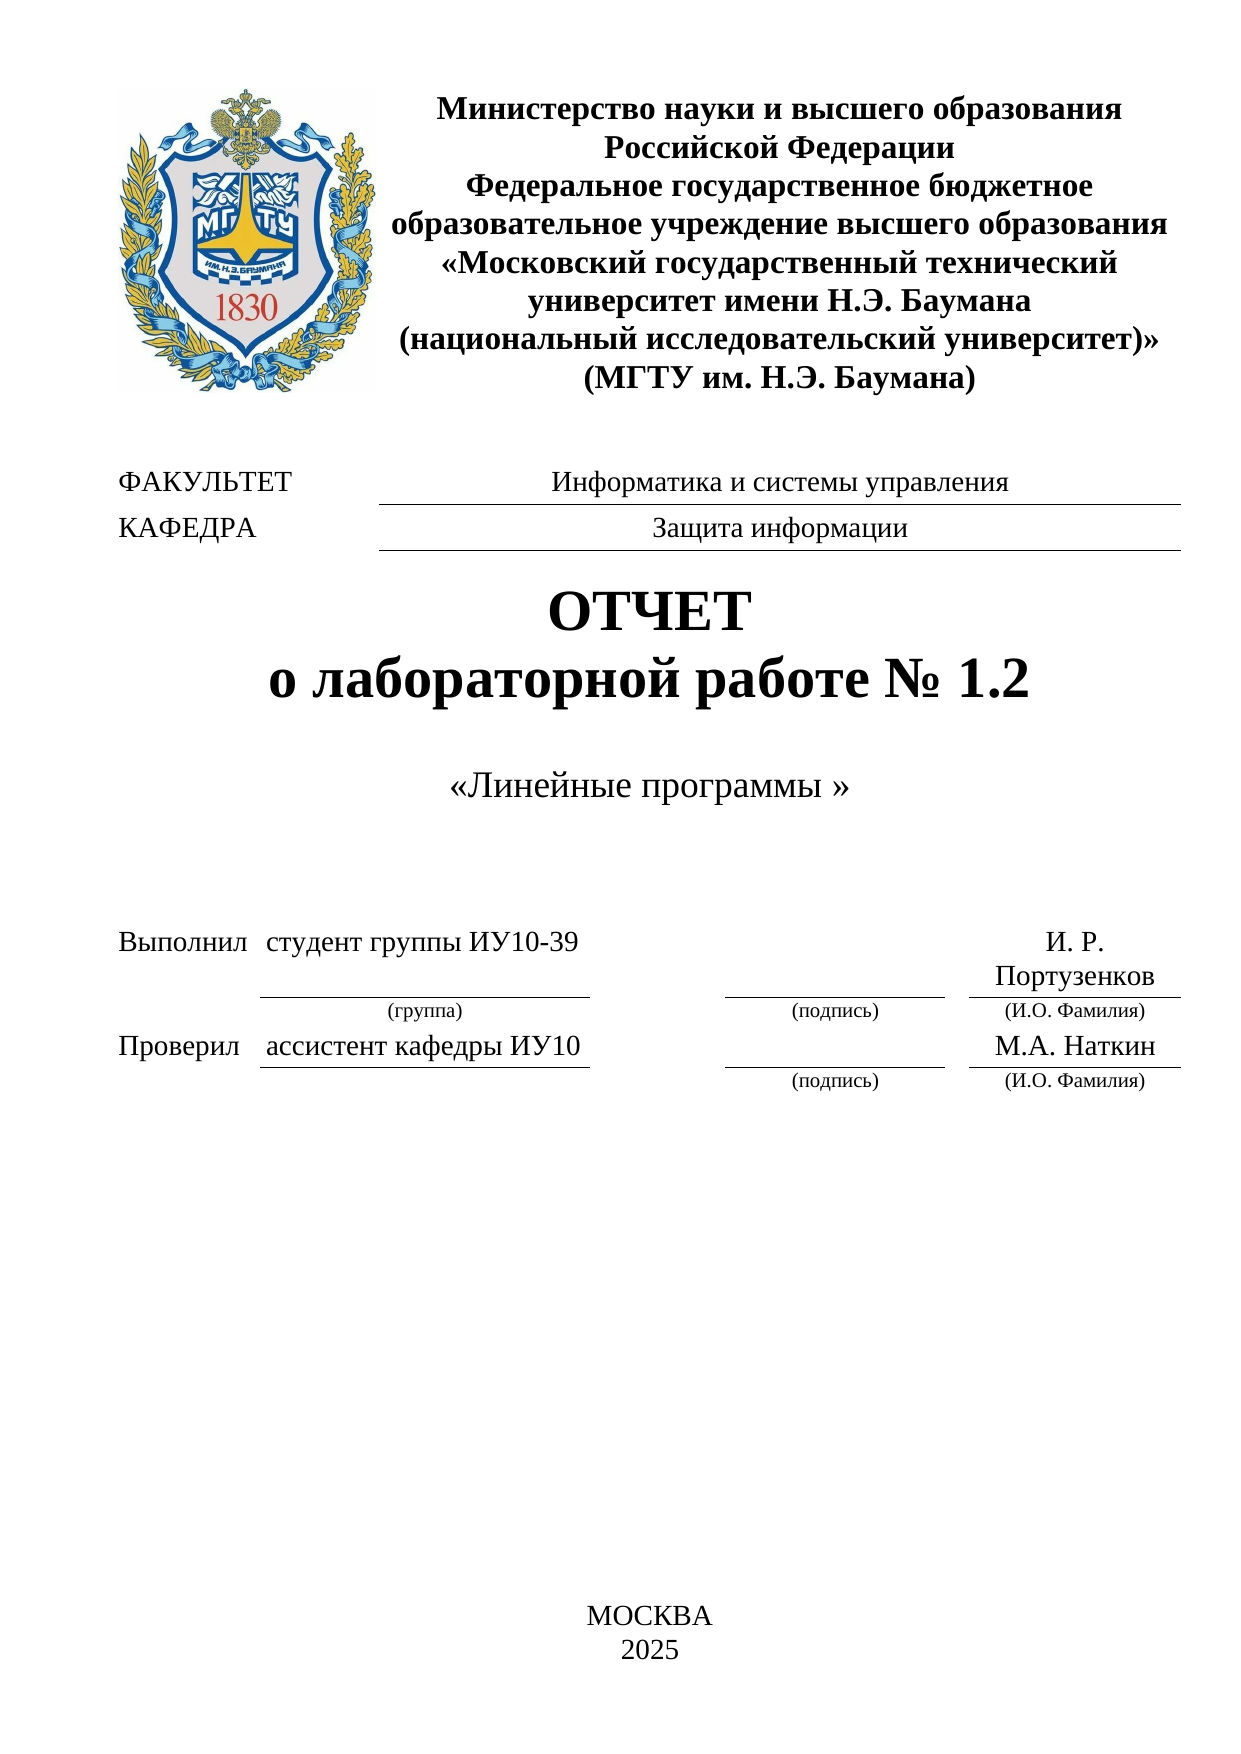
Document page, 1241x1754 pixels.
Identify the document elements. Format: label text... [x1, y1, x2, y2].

table_cell М.А. Наткин [969, 1022, 1181, 1067]
table_cell Защита информации [379, 505, 1181, 550]
table_cell (И.О. Фамилия) [969, 1068, 1181, 1092]
table_cell [118, 1067, 260, 1092]
table_cell (подпись) [725, 1068, 945, 1092]
table_header [945, 919, 969, 997]
table_cell [590, 1067, 725, 1092]
table_header Информатика и системы управления [379, 459, 1181, 504]
table_cell (группа) [260, 998, 589, 1022]
table_cell [260, 1068, 589, 1092]
table_header студент группы ИУ10-39 [260, 919, 589, 997]
table_cell [590, 1022, 725, 1067]
table_header Выполнил [118, 919, 260, 997]
table_header ФАКУЛЬТЕТ [118, 459, 379, 504]
table_cell [945, 997, 969, 1022]
table_cell [590, 997, 725, 1022]
table_header И. Р. Портузенков [969, 919, 1181, 997]
table_cell КАФЕДРА [118, 504, 379, 550]
table_cell [945, 1067, 969, 1092]
table_cell (И.О. Фамилия) [969, 998, 1181, 1022]
subtitle «Линейные программы » [118, 762, 1181, 805]
title ОТЧЕТ о лабораторной работе № 1.2 [118, 576, 1181, 710]
table_cell ассистент кафедры ИУ10 [260, 1022, 589, 1067]
table_cell [725, 1022, 945, 1067]
picture [118, 88, 376, 393]
table_cell (подпись) [725, 998, 945, 1022]
table_cell [118, 997, 260, 1022]
table_cell [945, 1022, 969, 1067]
table_cell Проверил [118, 1022, 260, 1067]
table_header [590, 919, 725, 997]
table_header [725, 919, 945, 997]
